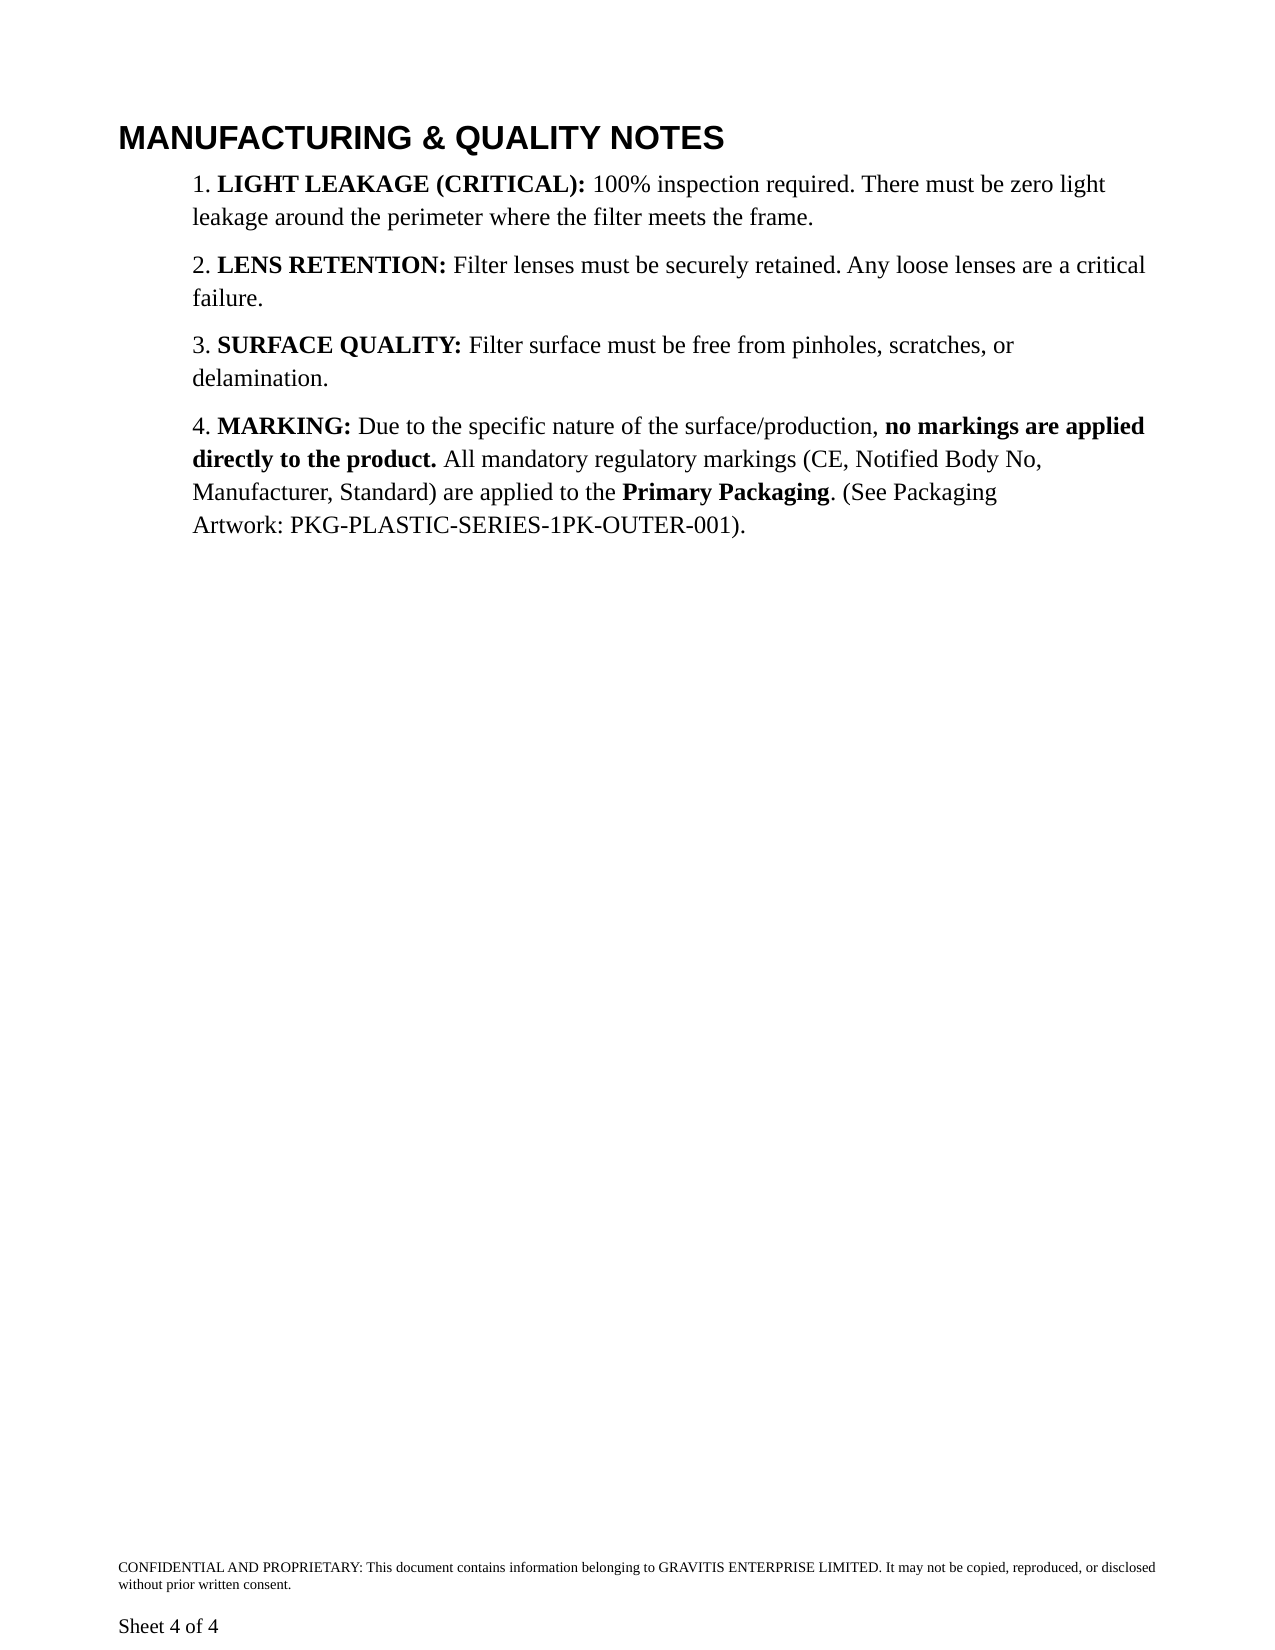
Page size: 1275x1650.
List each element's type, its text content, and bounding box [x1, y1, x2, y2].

list LIGHT LEAKAGE (CRITICAL): 100% inspection required. There must be zero light leakage around the perimeter where the filter meets the frame. [118, 169, 1157, 231]
list MARKING: Due to the specific nature of the surface/production, no markings are applied directly to the product. All mandatory regulatory markings (CE, Notified Body No, Manufacturer, Standard) are applied to the Primary Packaging. (See Packaging Artwork: PKG-PLASTIC-SERIES-1PK-OUTER-001). [118, 411, 1157, 539]
list SURFACE QUALITY: Filter surface must be free from pinholes, scratches, or delamination. [118, 330, 1157, 392]
list LENS RETENTION: Filter lenses must be securely retained. Any loose lenses are a critical failure. [118, 250, 1157, 311]
subtitle MANUFACTURING & QUALITY NOTES [118, 118, 1157, 157]
